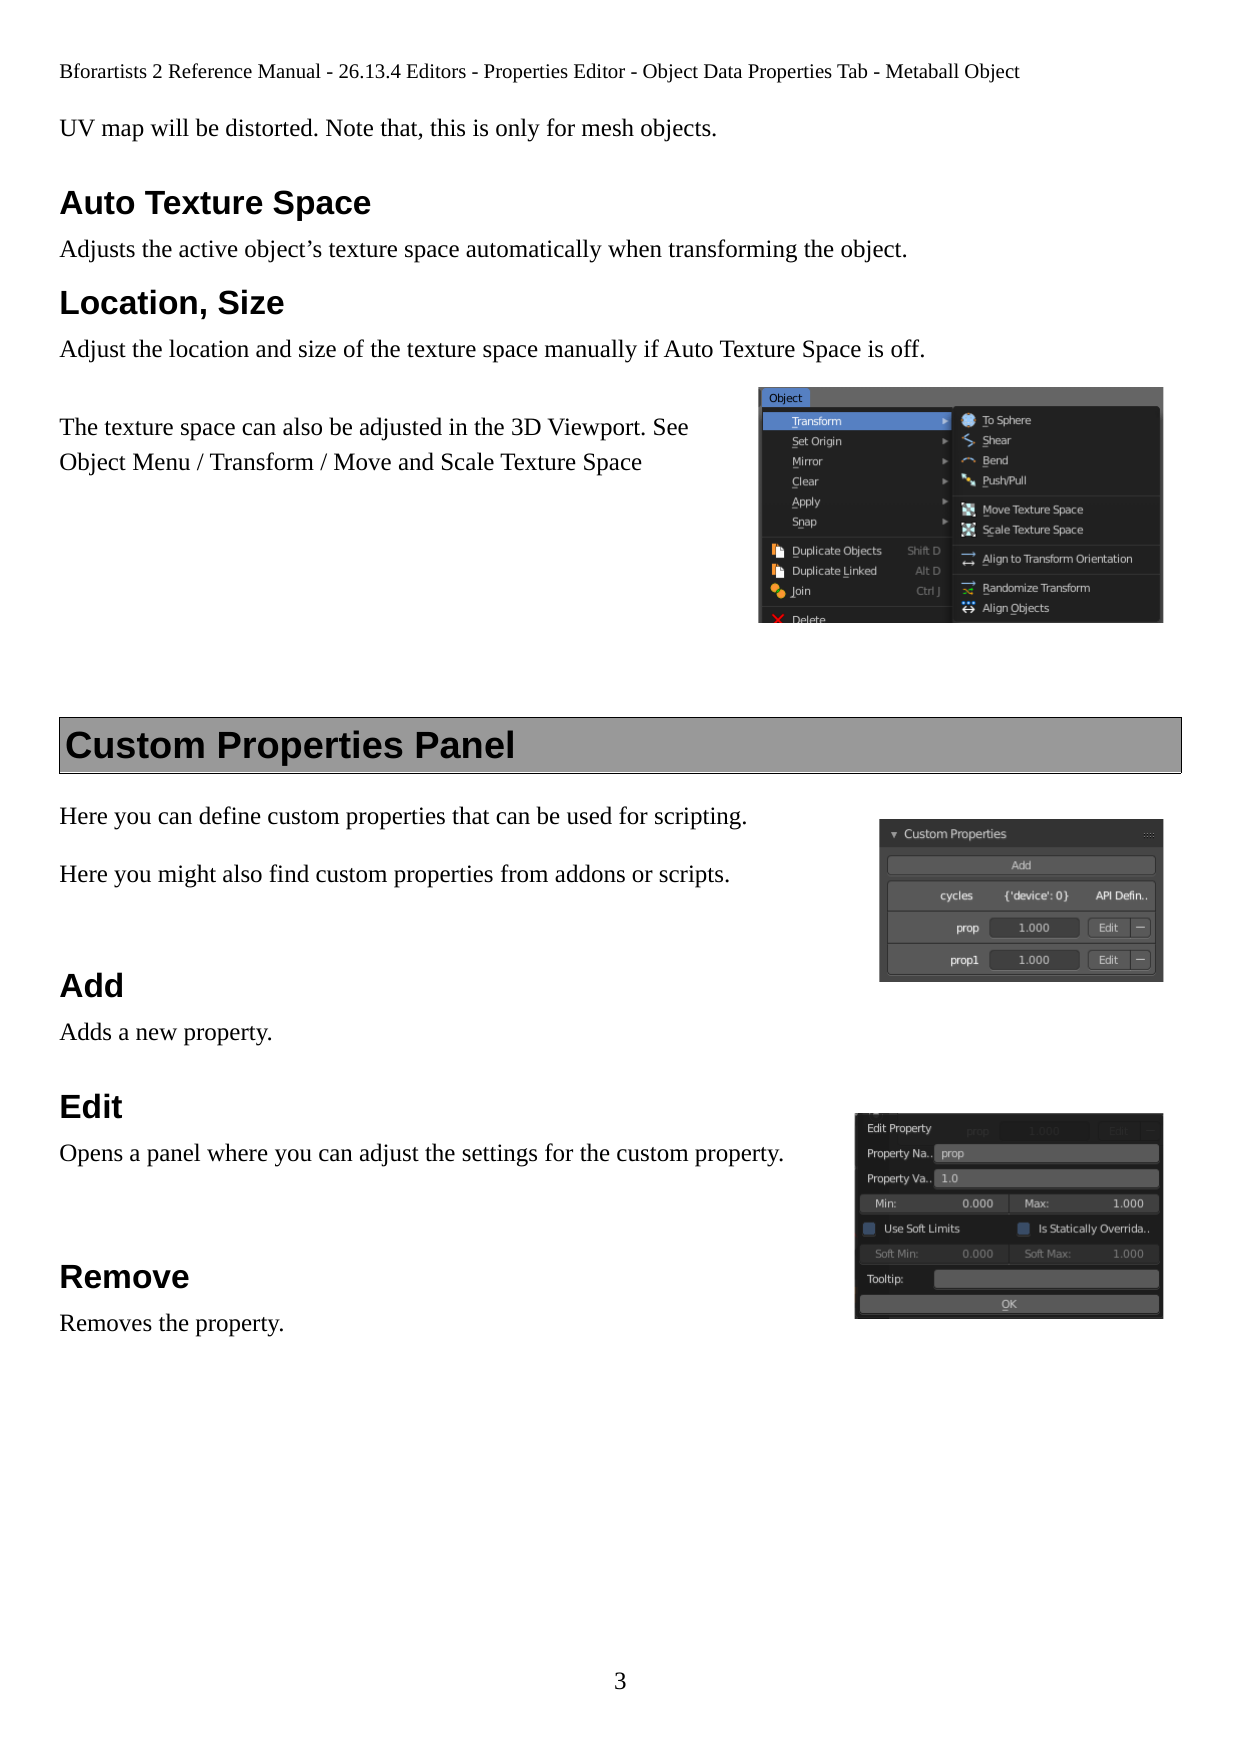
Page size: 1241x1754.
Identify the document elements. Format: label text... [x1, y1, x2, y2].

subtitle Location, Size [59, 283, 1181, 322]
text Adjusts the active object’s texture space automatically when transforming the object. [59, 234, 1181, 262]
picture [854, 1113, 1164, 1319]
subtitle [1164, 1257, 1181, 1296]
subtitle Remove [59, 1257, 854, 1296]
picture [879, 819, 1164, 982]
text Here you might also find custom properties from addons or scripts. [59, 859, 879, 888]
picture [758, 387, 1164, 623]
text Here you can define custom properties that can be used for scripting. [59, 801, 1181, 830]
text Adds a new property. [59, 1017, 1181, 1046]
subtitle Auto Texture Space [59, 182, 1181, 221]
text Removes the property. [59, 1308, 1181, 1337]
text UV map will be distorted. Note that, this is only for mesh objects. [59, 113, 1181, 141]
text Opens a panel where you can adjust the settings for the custom property. [59, 1138, 854, 1167]
subtitle Add [59, 966, 1181, 1004]
table_header Custom Properties Panel [60, 718, 1181, 772]
text The texture space can also be adjusted in the 3D Viewport. See Object Menu / Transform / Move and Scale Texture Space [59, 412, 758, 475]
text Adjust the location and size of the texture space manually if Auto Texture Space is off. [59, 334, 1181, 363]
subtitle Edit [59, 1087, 1181, 1126]
